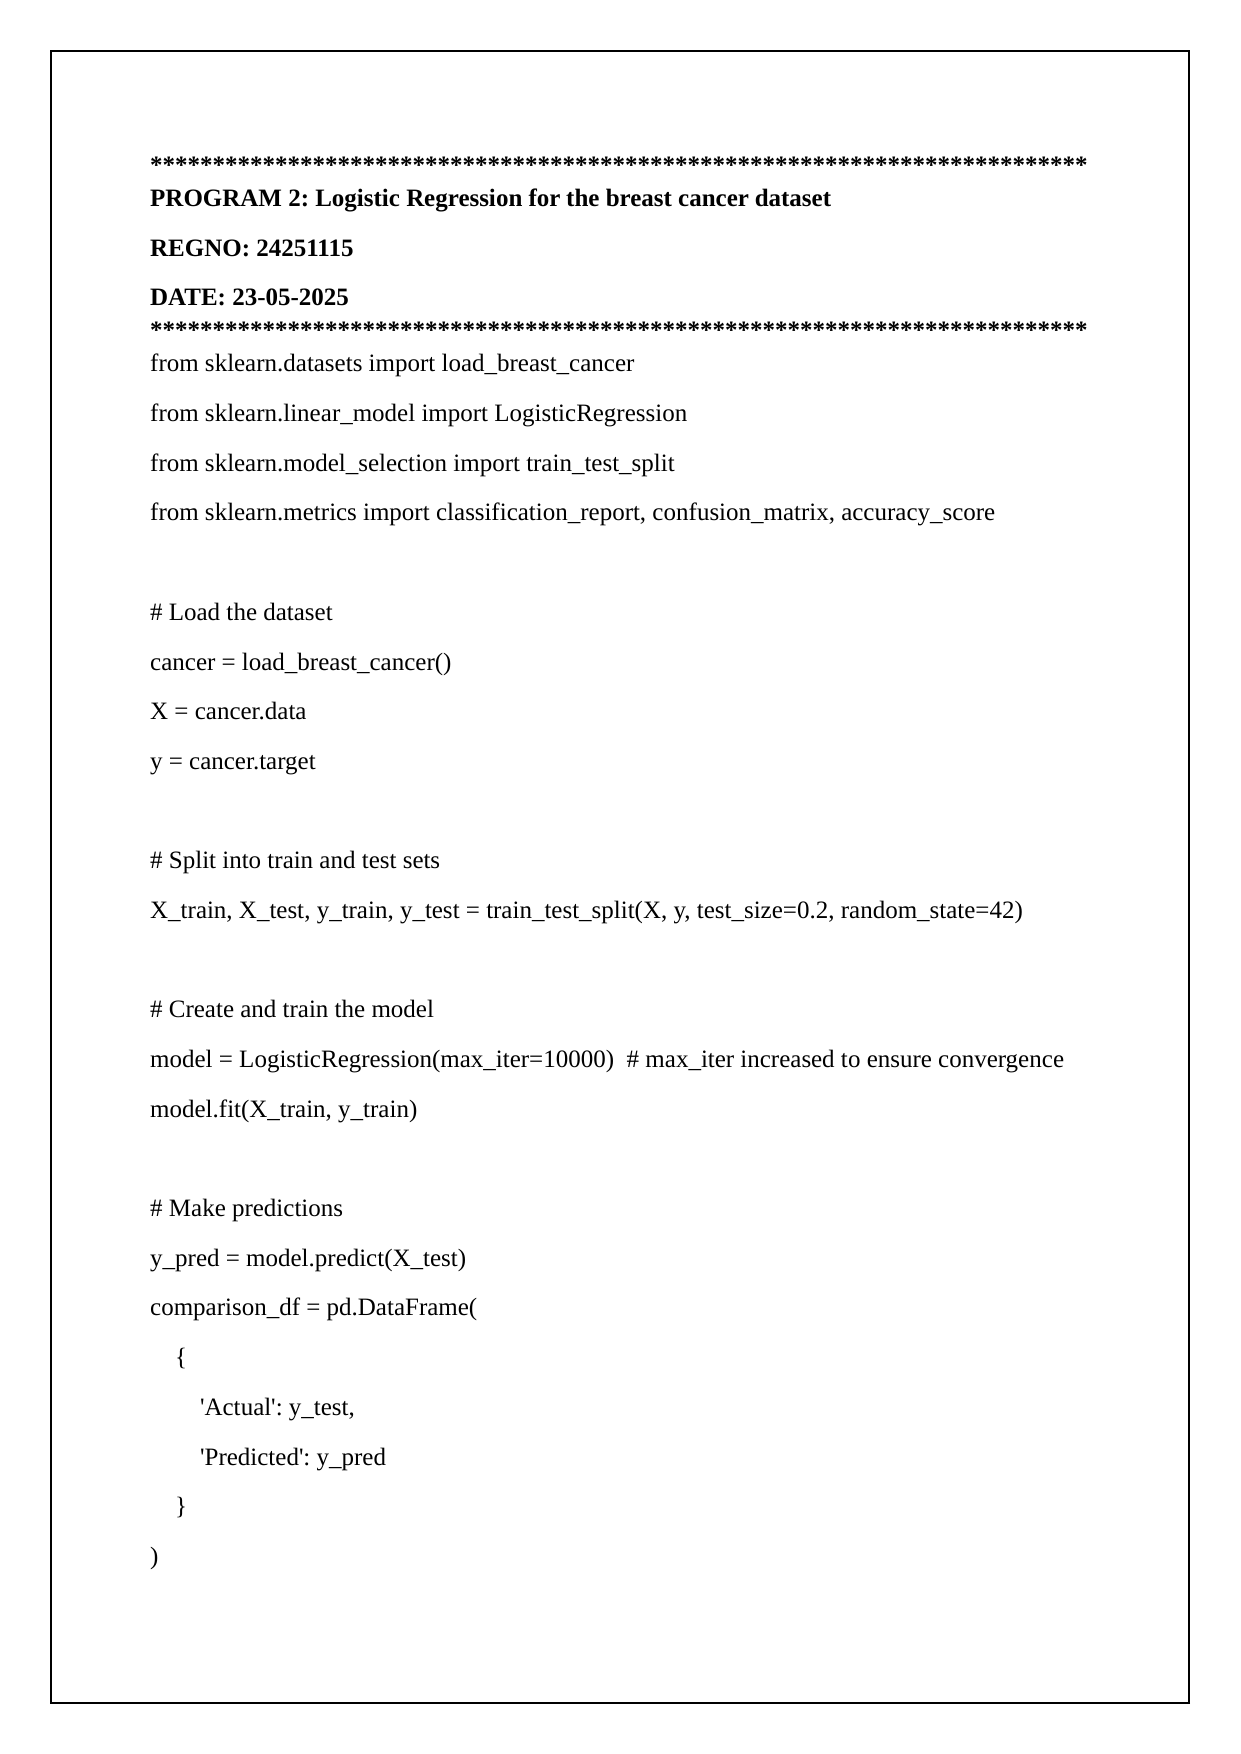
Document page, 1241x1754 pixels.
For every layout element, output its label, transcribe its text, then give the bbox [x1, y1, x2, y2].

text cancer = load_breast_cancer() [150, 647, 1090, 675]
text # Create and train the model [150, 994, 1090, 1023]
text y_pred = model.predict(X_test) [150, 1243, 1090, 1272]
text PROGRAM 2: Logistic Regression for the breast cancer dataset [150, 183, 1090, 212]
text ) [150, 1541, 1090, 1570]
text *************************************************************************** [150, 315, 1156, 344]
text REGNO: 24251115 [150, 233, 1090, 261]
text { [150, 1342, 1090, 1371]
text *************************************************************************** [150, 150, 1156, 179]
text # Split into train and test sets [150, 845, 1090, 874]
text from sklearn.datasets import load_breast_cancer [150, 348, 1090, 377]
text y = cancer.target [150, 746, 1090, 775]
text 'Actual': y_test, [150, 1392, 1090, 1421]
text } [150, 1491, 1090, 1520]
text comparison_df = pd.DataFrame( [150, 1292, 1090, 1321]
text model = LogisticRegression(max_iter=10000) # max_iter increased to ensure convergence [150, 1044, 1090, 1073]
text # Load the dataset [150, 597, 1090, 626]
text 'Predicted': y_pred [150, 1442, 1090, 1470]
text from sklearn.model_selection import train_test_split [150, 448, 1090, 477]
text model.fit(X_train, y_train) [150, 1094, 1090, 1122]
text # Make predictions [150, 1193, 1090, 1222]
text X = cancer.data [150, 696, 1090, 725]
text DATE: 23-05-2025 [150, 282, 1156, 311]
text X_train, X_test, y_train, y_test = train_test_split(X, y, test_size=0.2, random_state=42) [150, 895, 1090, 924]
text from sklearn.metrics import classification_report, confusion_matrix, accuracy_score [150, 497, 1090, 526]
text from sklearn.linear_model import LogisticRegression [150, 398, 1090, 427]
